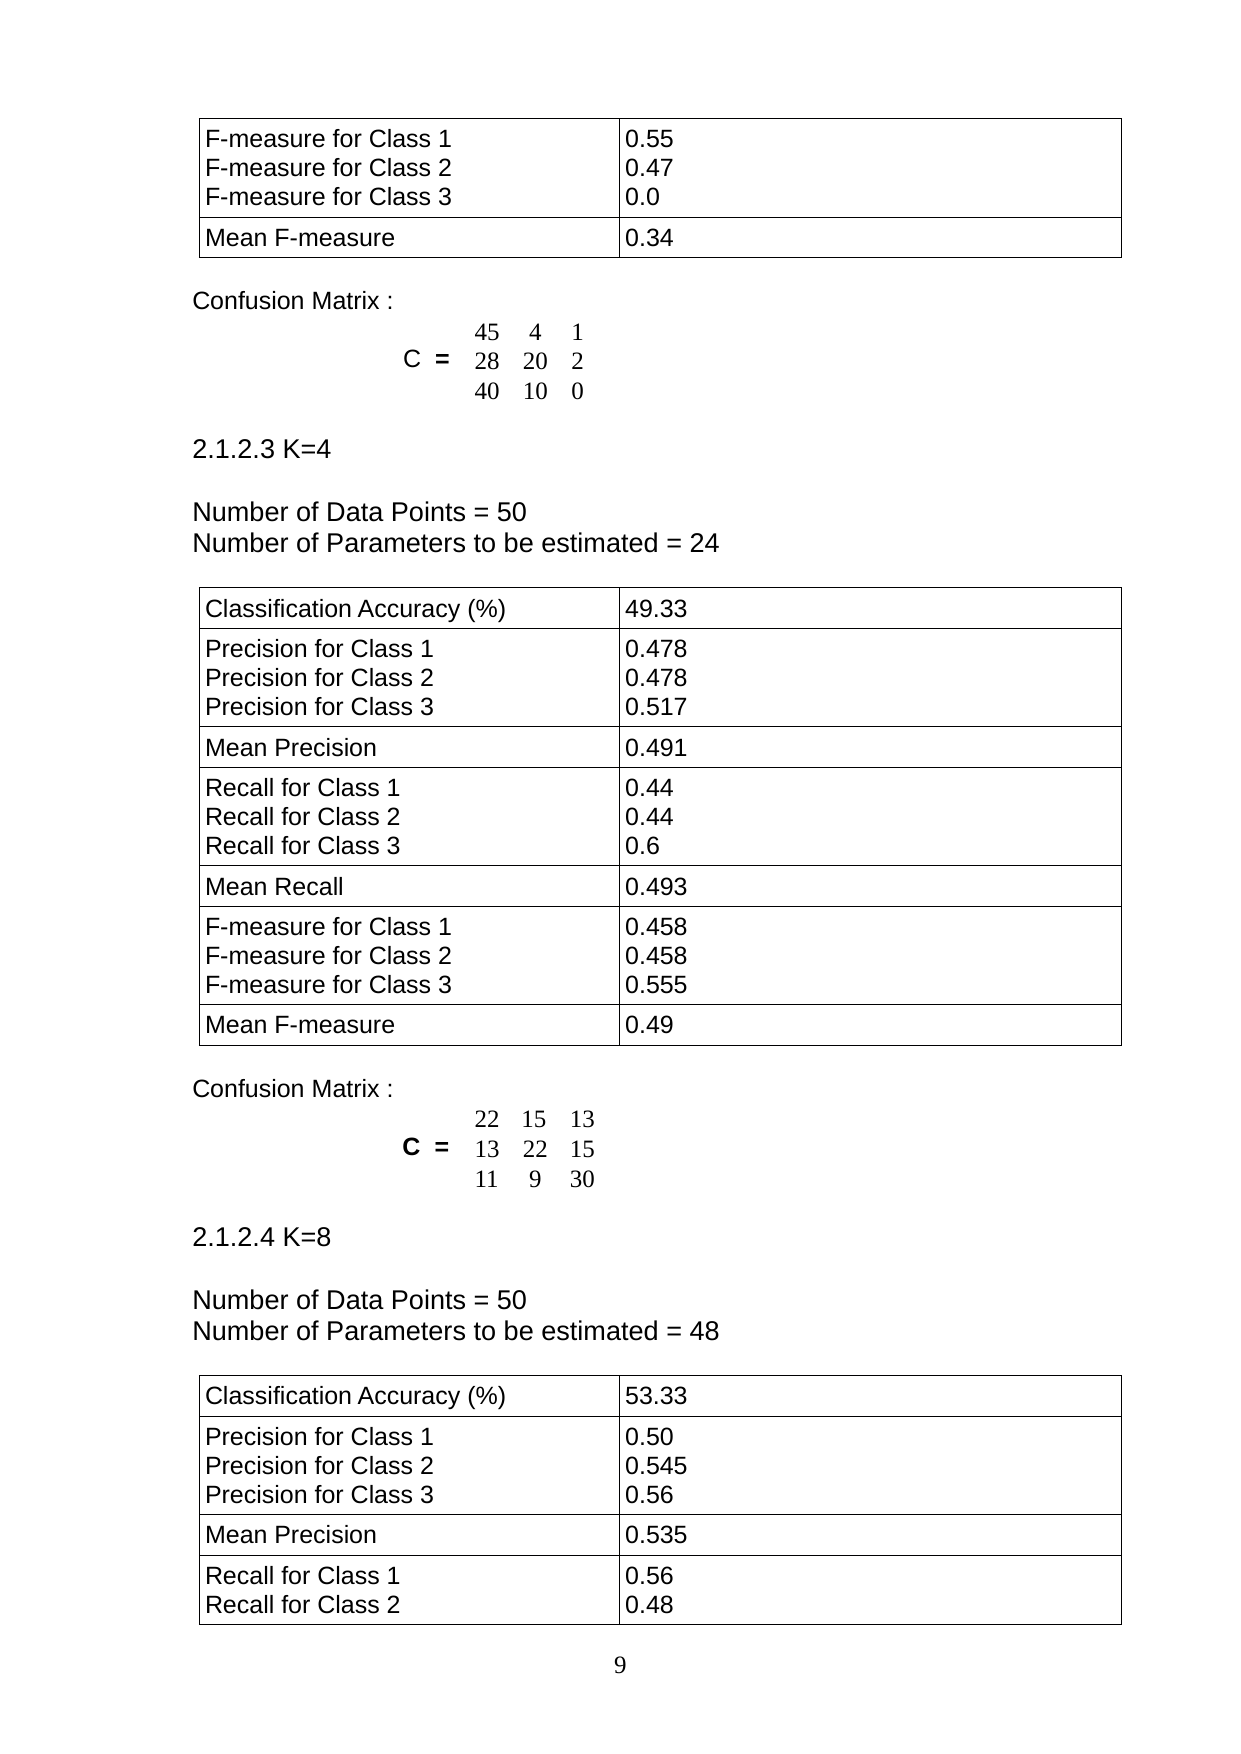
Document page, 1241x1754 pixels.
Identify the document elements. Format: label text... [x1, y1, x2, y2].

table_cell 0.56 0.48 [620, 1556, 1121, 1624]
table_cell Mean F-measure [200, 218, 619, 257]
table_cell 0.49 [620, 1005, 1121, 1045]
table_cell 0.535 [620, 1515, 1121, 1555]
table_cell 0.493 [620, 866, 1121, 906]
table_cell Precision for Class 1 Precision for Class 2 Precision for Class 3 [200, 629, 619, 726]
text Confusion Matrix : [118, 286, 1122, 315]
text C = [118, 1103, 1122, 1193]
table_cell 0.478 0.478 0.517 [620, 629, 1121, 726]
table_cell Precision for Class 1 Precision for Class 2 Precision for Class 3 [200, 1417, 619, 1514]
table_cell Recall for Class 1 Recall for Class 2 [200, 1556, 619, 1624]
table_cell Mean Precision [200, 727, 619, 767]
table_cell Mean Precision [200, 1515, 619, 1555]
table_cell 0.34 [620, 218, 1121, 257]
table_cell 0.44 0.44 0.6 [620, 768, 1121, 865]
table_cell 0.458 0.458 0.555 [620, 907, 1121, 1004]
table_header 53.33 [620, 1376, 1121, 1416]
table_header Classification Accuracy (%) [200, 1376, 619, 1416]
table_cell F-measure for Class 1 F-measure for Class 2 F-measure for Class 3 [200, 907, 619, 1004]
text Number of Data Points = 50 [118, 1284, 1122, 1315]
table_cell Recall for Class 1 Recall for Class 2 Recall for Class 3 [200, 768, 619, 865]
table_cell Mean F-measure [200, 1005, 619, 1045]
table_cell 0.491 [620, 727, 1121, 767]
text Confusion Matrix : [118, 1074, 1122, 1103]
text C = [118, 315, 1122, 405]
text Number of Parameters to be estimated = 48 [118, 1315, 1122, 1346]
text Number of Data Points = 50 [118, 496, 1122, 527]
text 2.1.2.4 K=8 [118, 1221, 1122, 1253]
table_cell 0.50 0.545 0.56 [620, 1417, 1121, 1514]
text Number of Parameters to be estimated = 24 [118, 527, 1122, 558]
table_cell F-measure for Class 1 F-measure for Class 2 F-measure for Class 3 [200, 119, 619, 216]
table_header Classification Accuracy (%) [200, 588, 619, 628]
table_header 49.33 [620, 588, 1121, 628]
text 2.1.2.3 K=4 [118, 433, 1122, 465]
table_cell 0.55 0.47 0.0 [620, 119, 1121, 216]
table_cell Mean Recall [200, 866, 619, 906]
